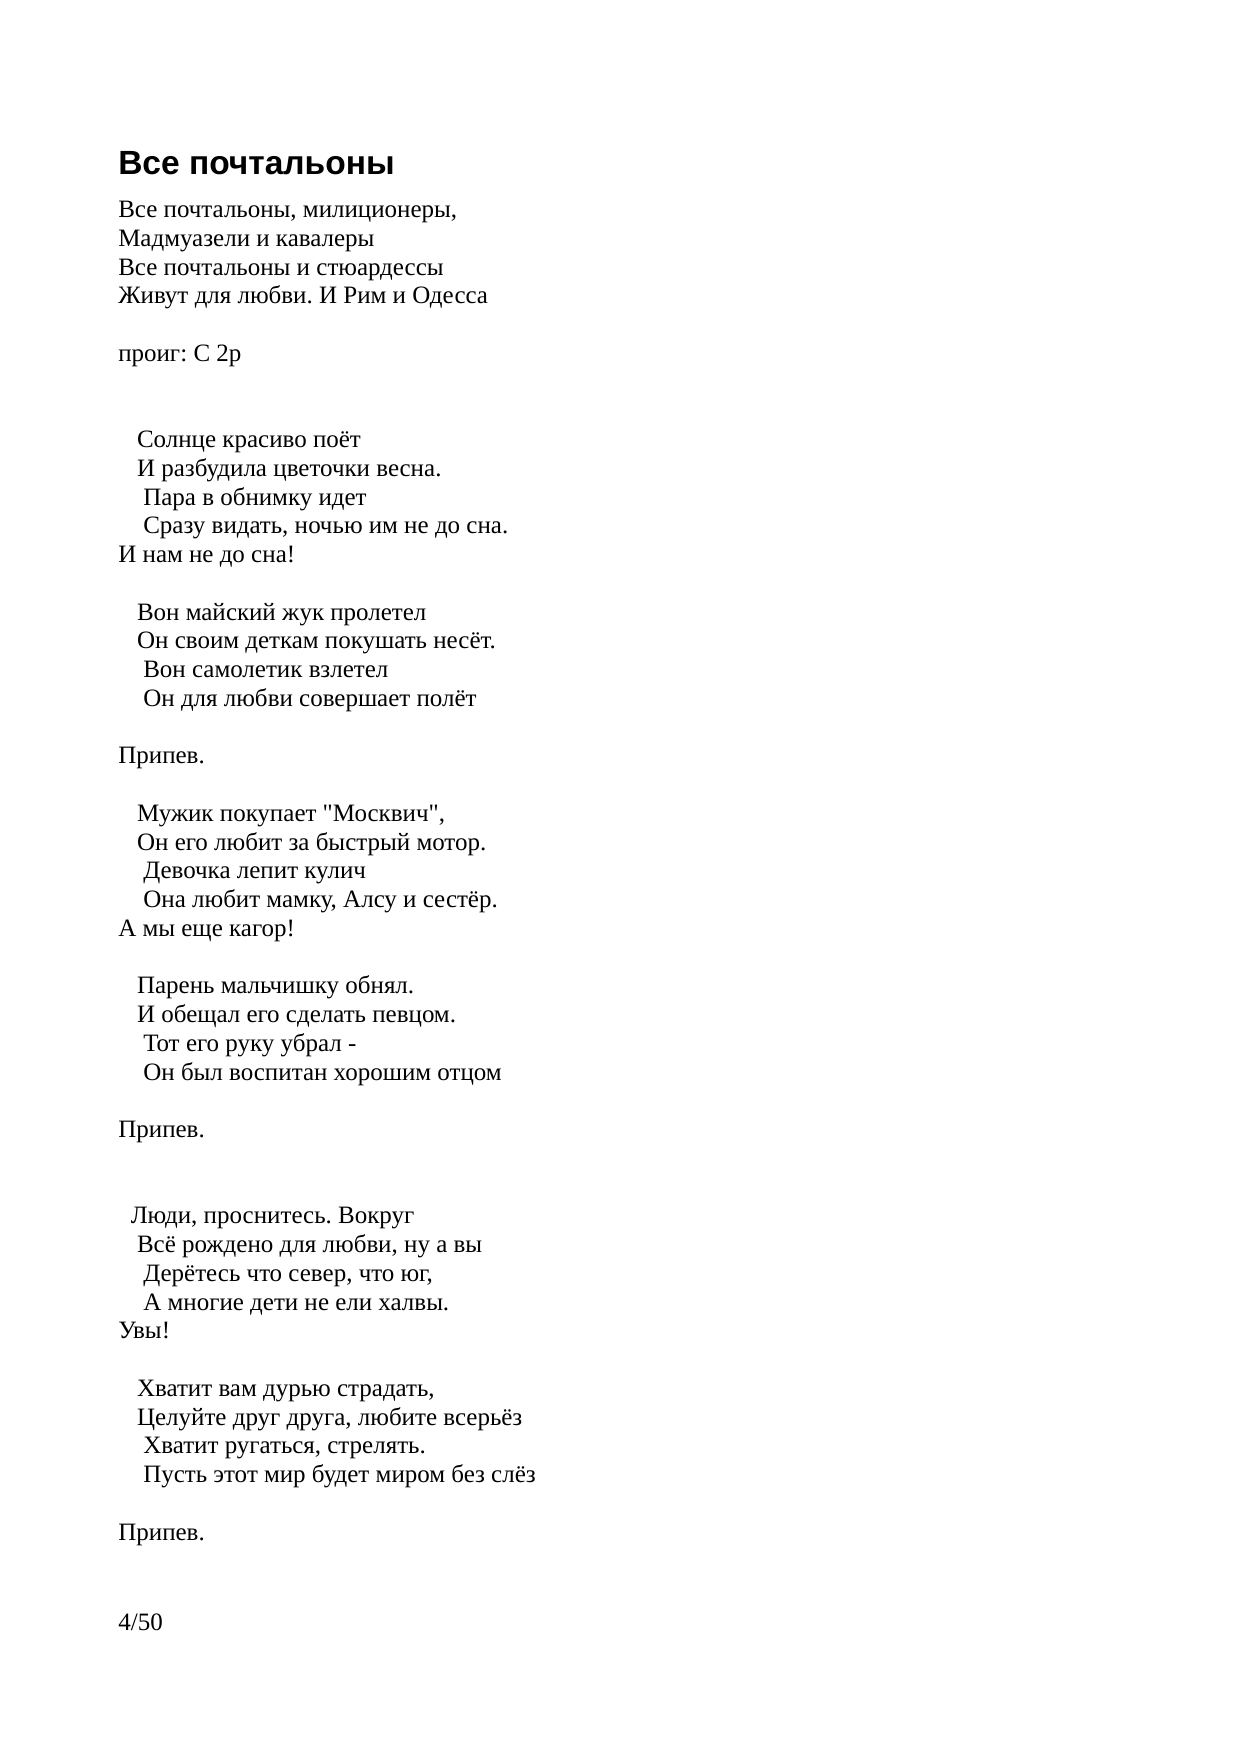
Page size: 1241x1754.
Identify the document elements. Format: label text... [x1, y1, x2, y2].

text Она любит мамку, Алсу и сестёр. [118, 884, 620, 913]
text Девочка лепит кулич [118, 856, 620, 884]
text Хватит вам дурью страдать, [118, 1373, 620, 1402]
text Он своим деткам покушать несёт. [118, 626, 620, 654]
text Живут для любви. И Рим и Одесса [118, 281, 620, 309]
text И нам не до сна! [118, 539, 620, 568]
text Парень мальчишку обнял. [118, 971, 620, 999]
text Он его любит за быстрый мотор. [118, 827, 620, 856]
text Всё рождено для любви, ну а вы [118, 1229, 620, 1258]
text Пара в обнимку идет [118, 482, 620, 511]
text Солнце красиво поёт [118, 424, 620, 453]
text проиг: C 2p [118, 338, 620, 367]
text Все почтальоны и стюардессы [118, 252, 620, 281]
text Увы! [118, 1316, 620, 1344]
text Люди, проснитесь. Вокруг [118, 1201, 620, 1229]
text Хватит ругаться, стрелять. [118, 1431, 620, 1459]
text Вон майский жук пролетел [118, 597, 620, 626]
text А мы еще кагор! [118, 913, 620, 942]
text Сразу видать, ночью им не до сна. [118, 511, 620, 539]
text Припев. [118, 1517, 620, 1546]
subtitle Все почтальоны [118, 143, 620, 182]
text Мужик покупает "Москвич", [118, 798, 620, 827]
text Пусть этот мир будет миром без слёз [118, 1459, 620, 1488]
text Вон самолетик взлетел [118, 654, 620, 683]
text Припев. [118, 1114, 620, 1143]
text Он для любви совершает полёт [118, 683, 620, 712]
text И разбудила цветочки весна. [118, 453, 620, 482]
text Припев. [118, 741, 620, 769]
text Тот его руку убрал - [118, 1028, 620, 1057]
text А многие дети не ели халвы. [118, 1287, 620, 1316]
text Все почтальоны, милиционеры, [118, 194, 620, 223]
text Он был воспитан хорошим отцом [118, 1057, 620, 1086]
text Мадмуазели и кавалеры [118, 223, 620, 252]
text И обещал его сделать певцом. [118, 999, 620, 1028]
text Целуйте друг друга, любите всерьёз [118, 1402, 620, 1431]
text Дерётесь что север, что юг, [118, 1258, 620, 1287]
